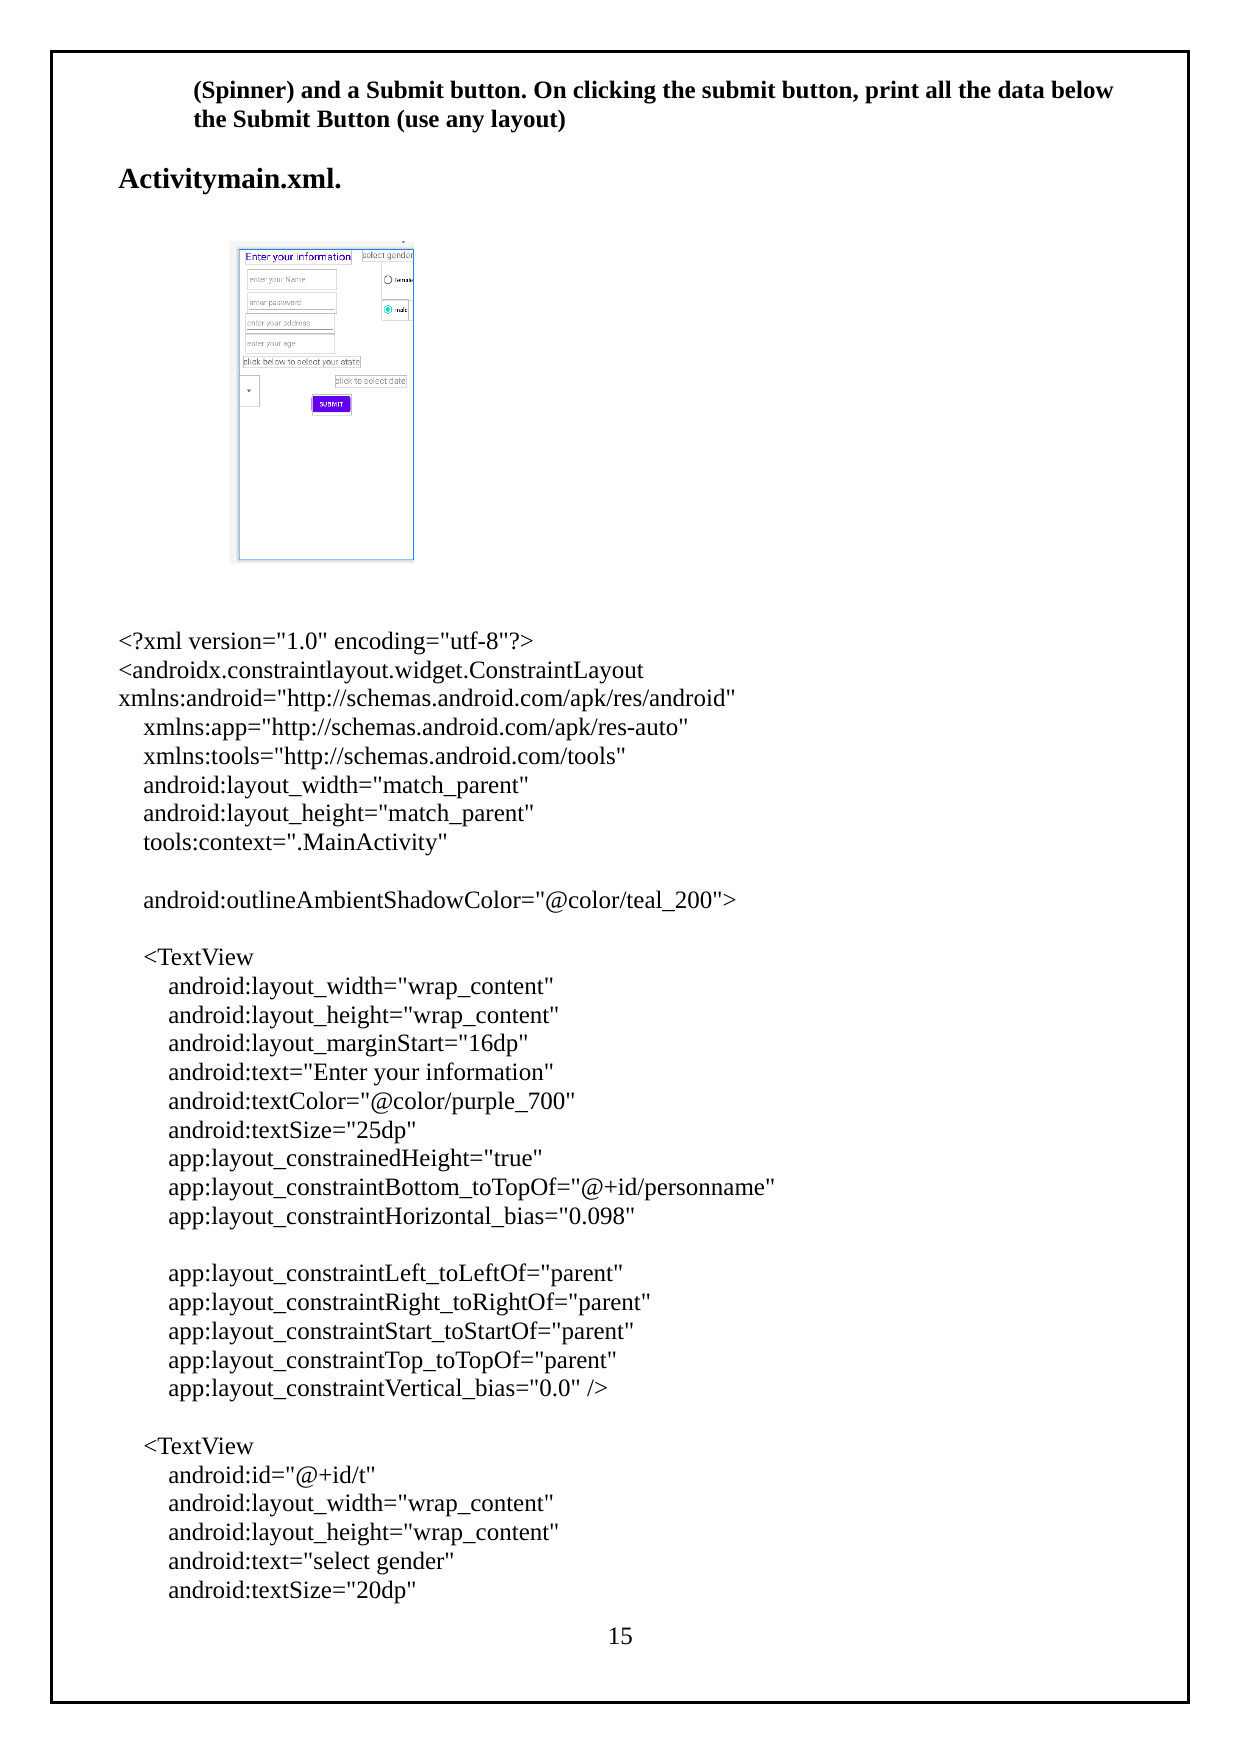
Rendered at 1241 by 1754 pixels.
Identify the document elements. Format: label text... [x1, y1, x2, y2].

text tools:context=".MainActivity" [118, 827, 1122, 856]
text <TextView [118, 1431, 1122, 1460]
text <?xml version="1.0" encoding="utf-8"?> [118, 626, 1122, 655]
text app:layout_constrainedHeight="true" [118, 1143, 1122, 1172]
text app:layout_constraintBottom_toTopOf="@+id/personname" [118, 1172, 1122, 1201]
text android:layout_width="wrap_content" [118, 1488, 1122, 1517]
text xmlns:app="http://schemas.android.com/apk/res-auto" [118, 712, 1122, 741]
text android:layout_height="match_parent" [118, 798, 1122, 827]
text app:layout_constraintStart_toStartOf="parent" [118, 1316, 1122, 1345]
text android:text="select gender" [118, 1546, 1122, 1575]
text android:layout_width="wrap_content" [118, 971, 1122, 1000]
text android:layout_height="wrap_content" [118, 1000, 1122, 1028]
text android:id="@+id/t" [118, 1460, 1122, 1488]
text android:outlineAmbientShadowColor="@color/teal_200"> [118, 885, 1122, 913]
text android:layout_height="wrap_content" [118, 1517, 1122, 1546]
text <androidx.constraintlayout.widget.ConstraintLayout xmlns:android="http://schemas.android.com/apk/res/android" [118, 655, 1122, 712]
list (Spinner) and a Submit button. On clicking the submit button, print all the data below the Submit Button (use any layout) [156, 75, 1122, 132]
text app:layout_constraintRight_toRightOf="parent" [118, 1287, 1122, 1316]
text android:textColor="@color/purple_700" [118, 1086, 1122, 1115]
text android:text="Enter your information" [118, 1057, 1122, 1086]
text app:layout_constraintLeft_toLeftOf="parent" [118, 1258, 1122, 1287]
text android:textSize="25dp" [118, 1115, 1122, 1143]
text Activitymain.xml. [118, 161, 1122, 195]
text <TextView [118, 942, 1122, 971]
text android:textSize="20dp" [118, 1575, 1122, 1603]
text android:layout_width="match_parent" [118, 770, 1122, 798]
text app:layout_constraintHorizontal_bias="0.098" [118, 1201, 1122, 1230]
text xmlns:tools="http://schemas.android.com/tools" [118, 741, 1122, 770]
text app:layout_constraintVertical_bias="0.0" /> [118, 1373, 1122, 1402]
text android:layout_marginStart="16dp" [118, 1028, 1122, 1057]
text app:layout_constraintTop_toTopOf="parent" [118, 1345, 1122, 1373]
